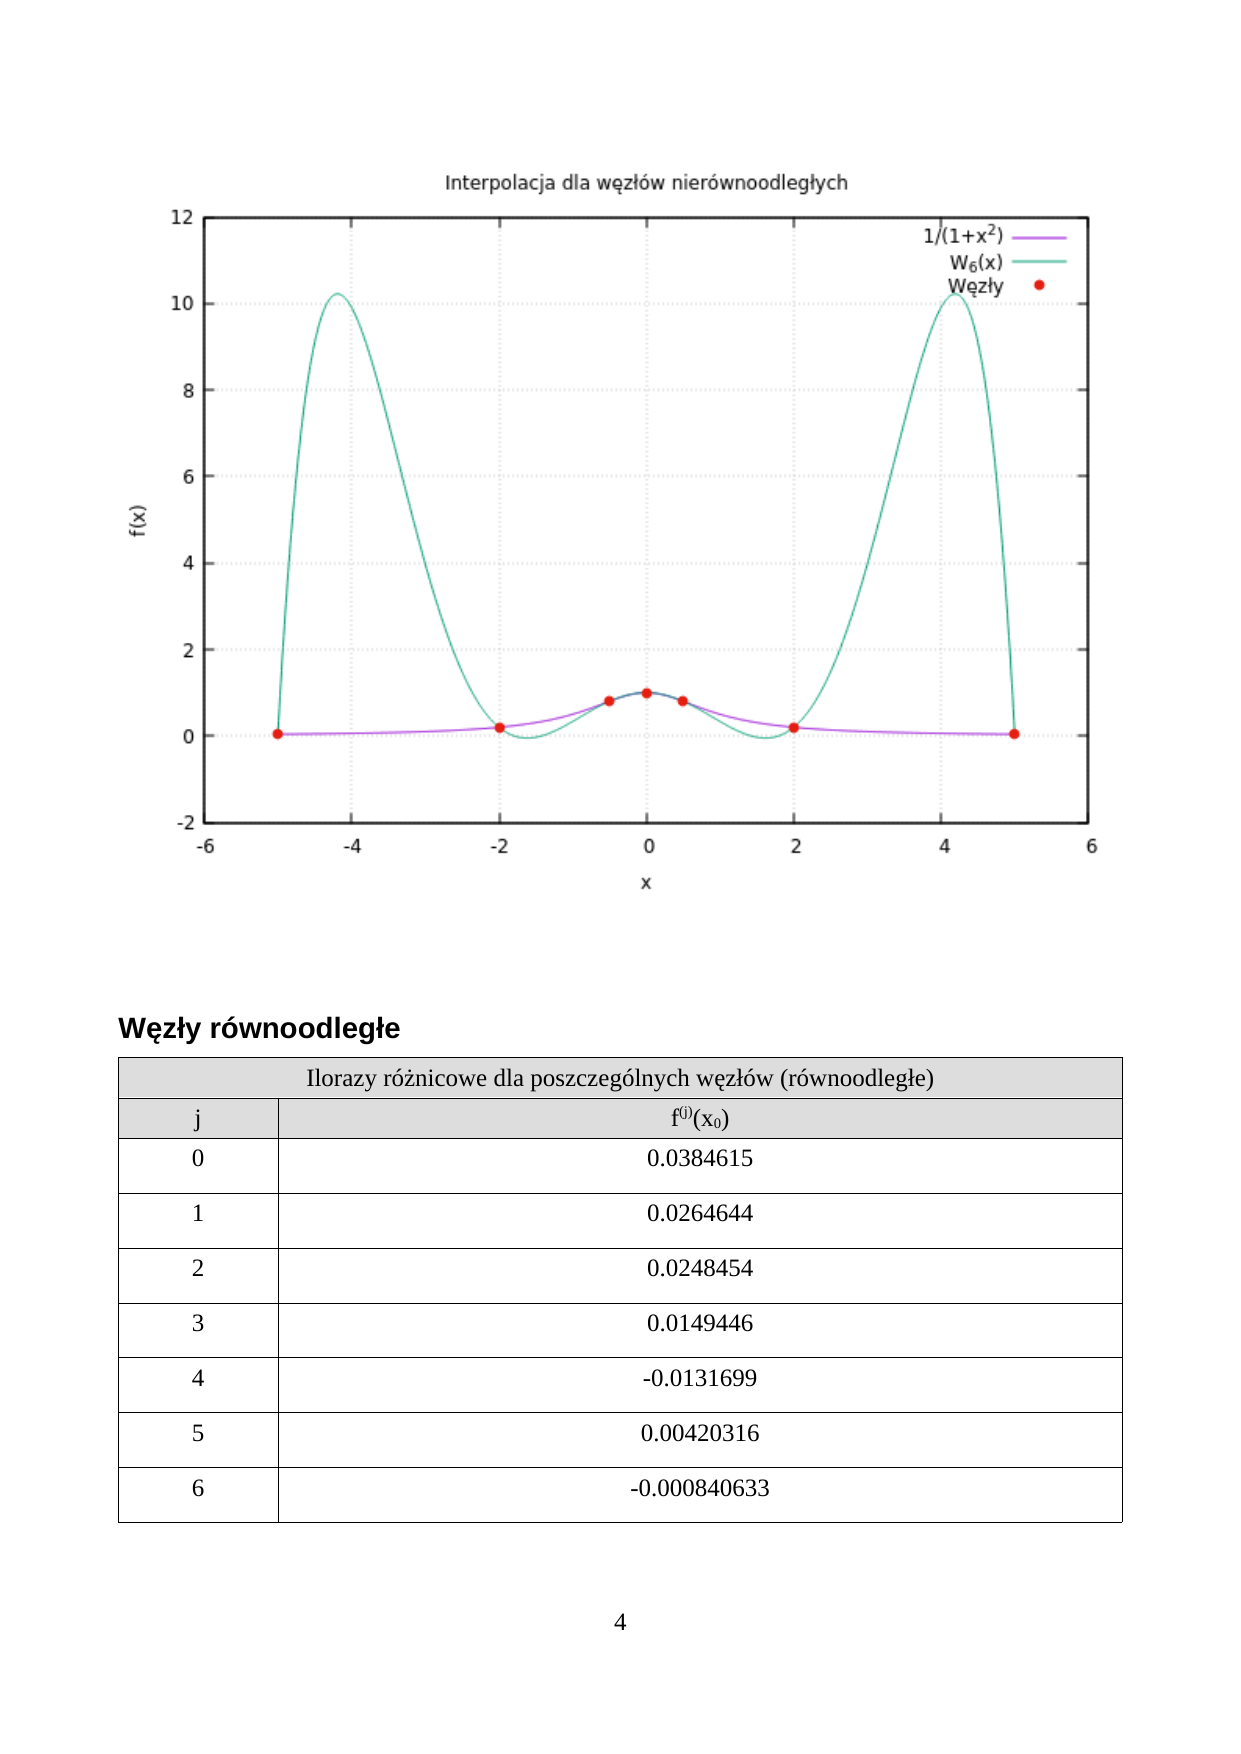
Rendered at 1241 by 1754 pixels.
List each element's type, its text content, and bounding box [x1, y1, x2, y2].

table_header Ilorazy różnicowe dla poszczególnych węzłów (równoodległe) [119, 1058, 1122, 1097]
table_cell 0.0149446 [279, 1304, 1122, 1357]
table_cell j [119, 1099, 278, 1138]
table_cell 2 [119, 1249, 278, 1302]
table_cell 0.0384615 [279, 1139, 1122, 1193]
table_cell 1 [119, 1194, 278, 1247]
table_cell 5 [119, 1413, 278, 1467]
table_cell 4 [119, 1358, 278, 1412]
table_cell 0.0264644 [279, 1194, 1122, 1247]
subtitle Węzły równoodległe [118, 1011, 1122, 1044]
table_cell -0.000840633 [279, 1468, 1122, 1522]
table_cell 0.00420316 [279, 1413, 1122, 1467]
table_cell f(j)(x0) [279, 1099, 1122, 1138]
table_cell 0 [119, 1139, 278, 1193]
picture [120, 146, 1121, 897]
table_cell -0.0131699 [279, 1358, 1122, 1412]
table_cell 0.0248454 [279, 1249, 1122, 1302]
table_cell 6 [119, 1468, 278, 1522]
table_cell 3 [119, 1304, 278, 1357]
